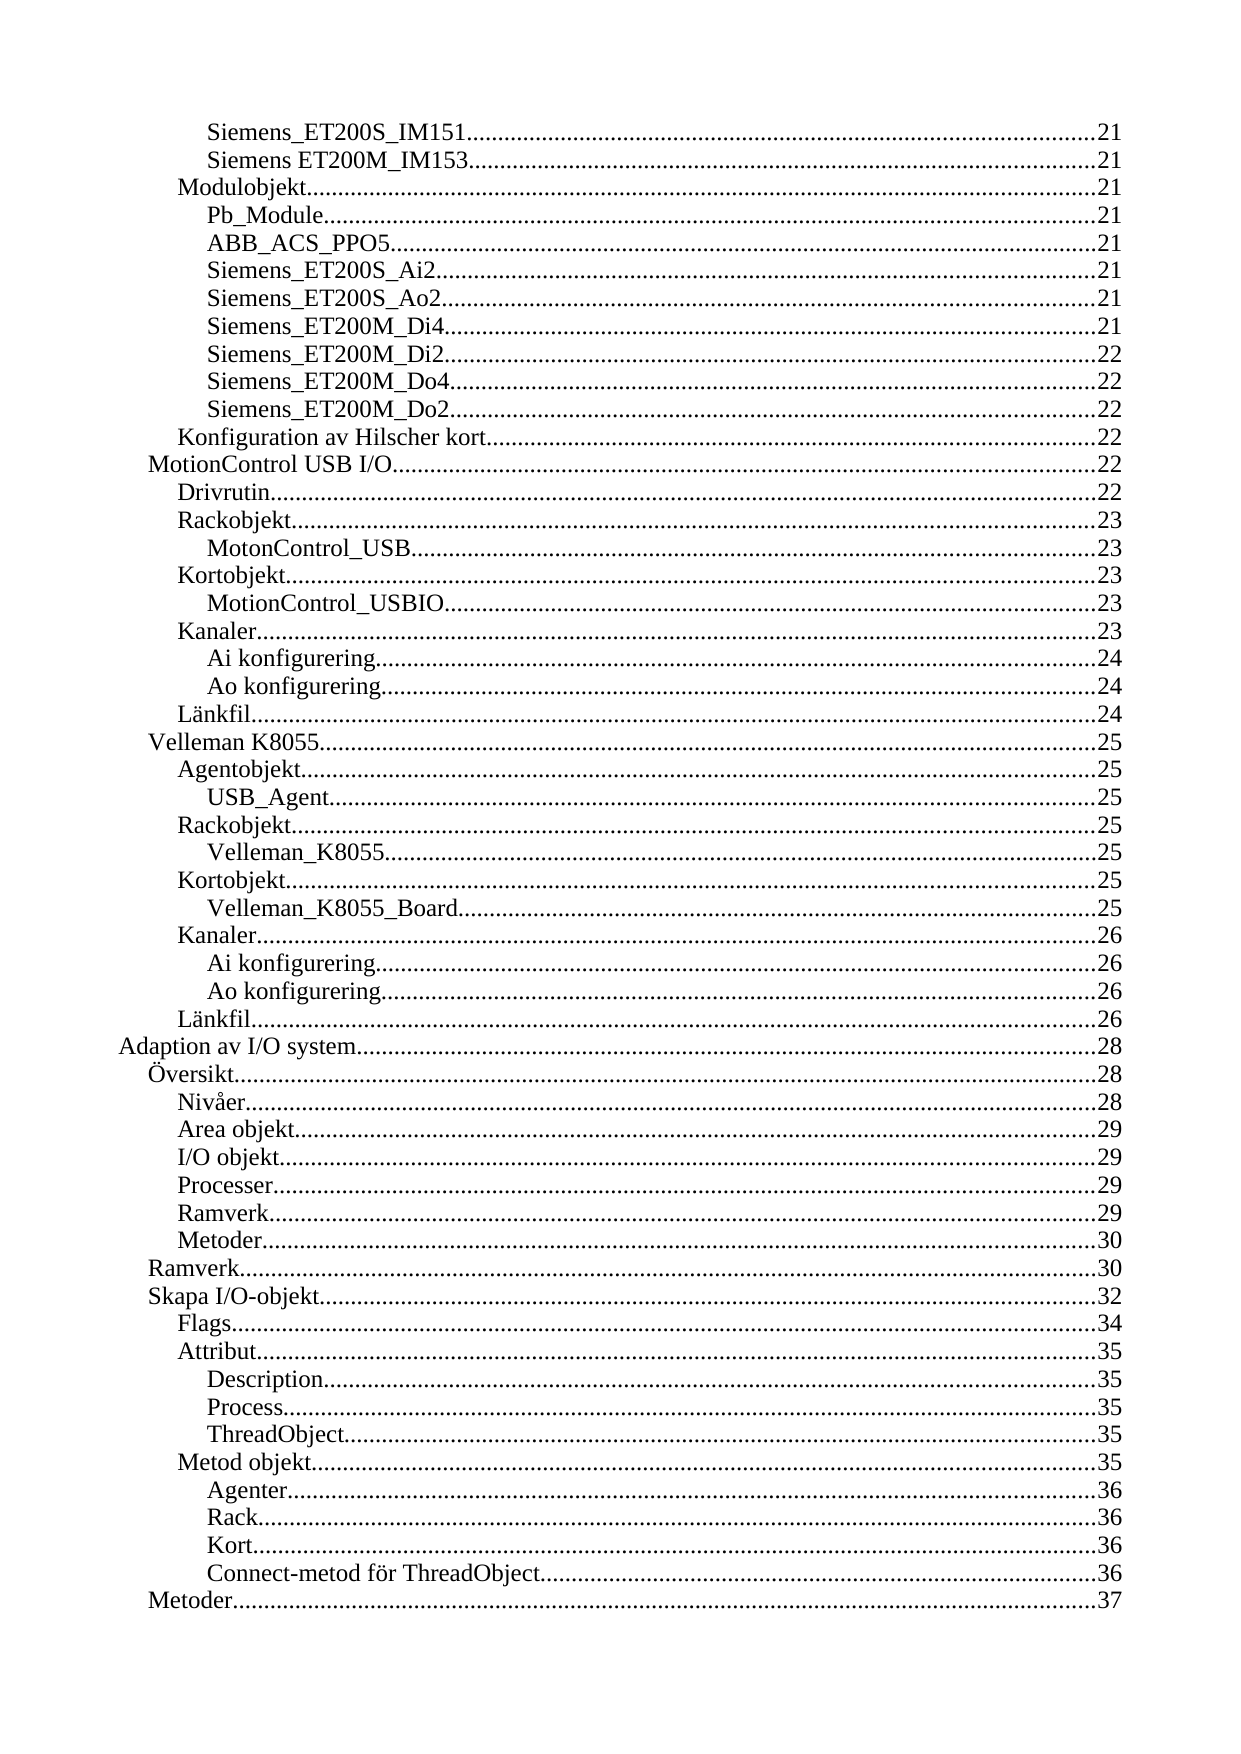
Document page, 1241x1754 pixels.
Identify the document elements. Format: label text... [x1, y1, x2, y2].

text Kanaler 26 [177, 922, 1122, 949]
text MotonControl_USB 23 [207, 534, 1122, 561]
text Process 35 [207, 1393, 1122, 1420]
text Rack 36 [207, 1503, 1122, 1531]
text Velleman_K8055_Board 25 [207, 894, 1122, 922]
text Siemens_ET200S_Ao2 21 [207, 284, 1122, 312]
text Pb_Module 21 [207, 201, 1122, 229]
text MotionControl USB I/O 22 [148, 451, 1122, 478]
text Rackobjekt 25 [177, 811, 1122, 838]
text Processer 29 [177, 1171, 1122, 1199]
text Ai konfigurering 24 [207, 644, 1122, 672]
text USB_Agent 25 [207, 783, 1122, 811]
text Agenter 36 [207, 1476, 1122, 1503]
text Kort 36 [207, 1531, 1122, 1559]
text Nivåer 28 [177, 1088, 1122, 1116]
text Ramverk 29 [177, 1199, 1122, 1226]
text Metoder 37 [148, 1587, 1122, 1614]
text Metoder 30 [177, 1226, 1122, 1254]
text Siemens_ET200M_Di2 22 [207, 340, 1122, 367]
text Länkfil 26 [177, 1005, 1122, 1032]
text Attribut 35 [177, 1337, 1122, 1365]
text Kanaler 23 [177, 617, 1122, 644]
text MotionControl_USBIO 23 [207, 589, 1122, 617]
text ABB_ACS_PPO5 21 [207, 229, 1122, 257]
text Översikt 28 [148, 1060, 1122, 1088]
text Siemens ET200M_IM153 21 [207, 146, 1122, 173]
text Ramverk 30 [148, 1254, 1122, 1282]
text ThreadObject 35 [207, 1420, 1122, 1448]
text Kortobjekt 25 [177, 866, 1122, 894]
text Ao konfigurering 26 [207, 977, 1122, 1005]
text Area objekt 29 [177, 1116, 1122, 1143]
text Connect-metod för ThreadObject 36 [207, 1559, 1122, 1587]
text Ai konfigurering 26 [207, 949, 1122, 977]
text Konfiguration av Hilscher kort 22 [177, 423, 1122, 451]
text Modulobjekt 21 [177, 173, 1122, 201]
text Ao konfigurering 24 [207, 672, 1122, 700]
text Description 35 [207, 1365, 1122, 1393]
text Velleman K8055 25 [148, 728, 1122, 755]
text Siemens_ET200S_IM151 21 [207, 118, 1122, 146]
text Skapa I/O-objekt 32 [148, 1282, 1122, 1309]
text Metod objekt 35 [177, 1448, 1122, 1476]
text Flags 34 [177, 1309, 1122, 1337]
text Siemens_ET200S_Ai2 21 [207, 257, 1122, 284]
text I/O objekt 29 [177, 1143, 1122, 1171]
text Agentobjekt 25 [177, 755, 1122, 783]
text Drivrutin 22 [177, 478, 1122, 506]
text Siemens_ET200M_Do4 22 [207, 367, 1122, 395]
text Länkfil 24 [177, 700, 1122, 728]
text Velleman_K8055 25 [207, 838, 1122, 866]
text Kortobjekt 23 [177, 561, 1122, 589]
text Siemens_ET200M_Do2 22 [207, 395, 1122, 423]
text Rackobjekt 23 [177, 506, 1122, 534]
text Siemens_ET200M_Di4 21 [207, 312, 1122, 340]
text Adaption av I/O system 28 [118, 1032, 1122, 1060]
